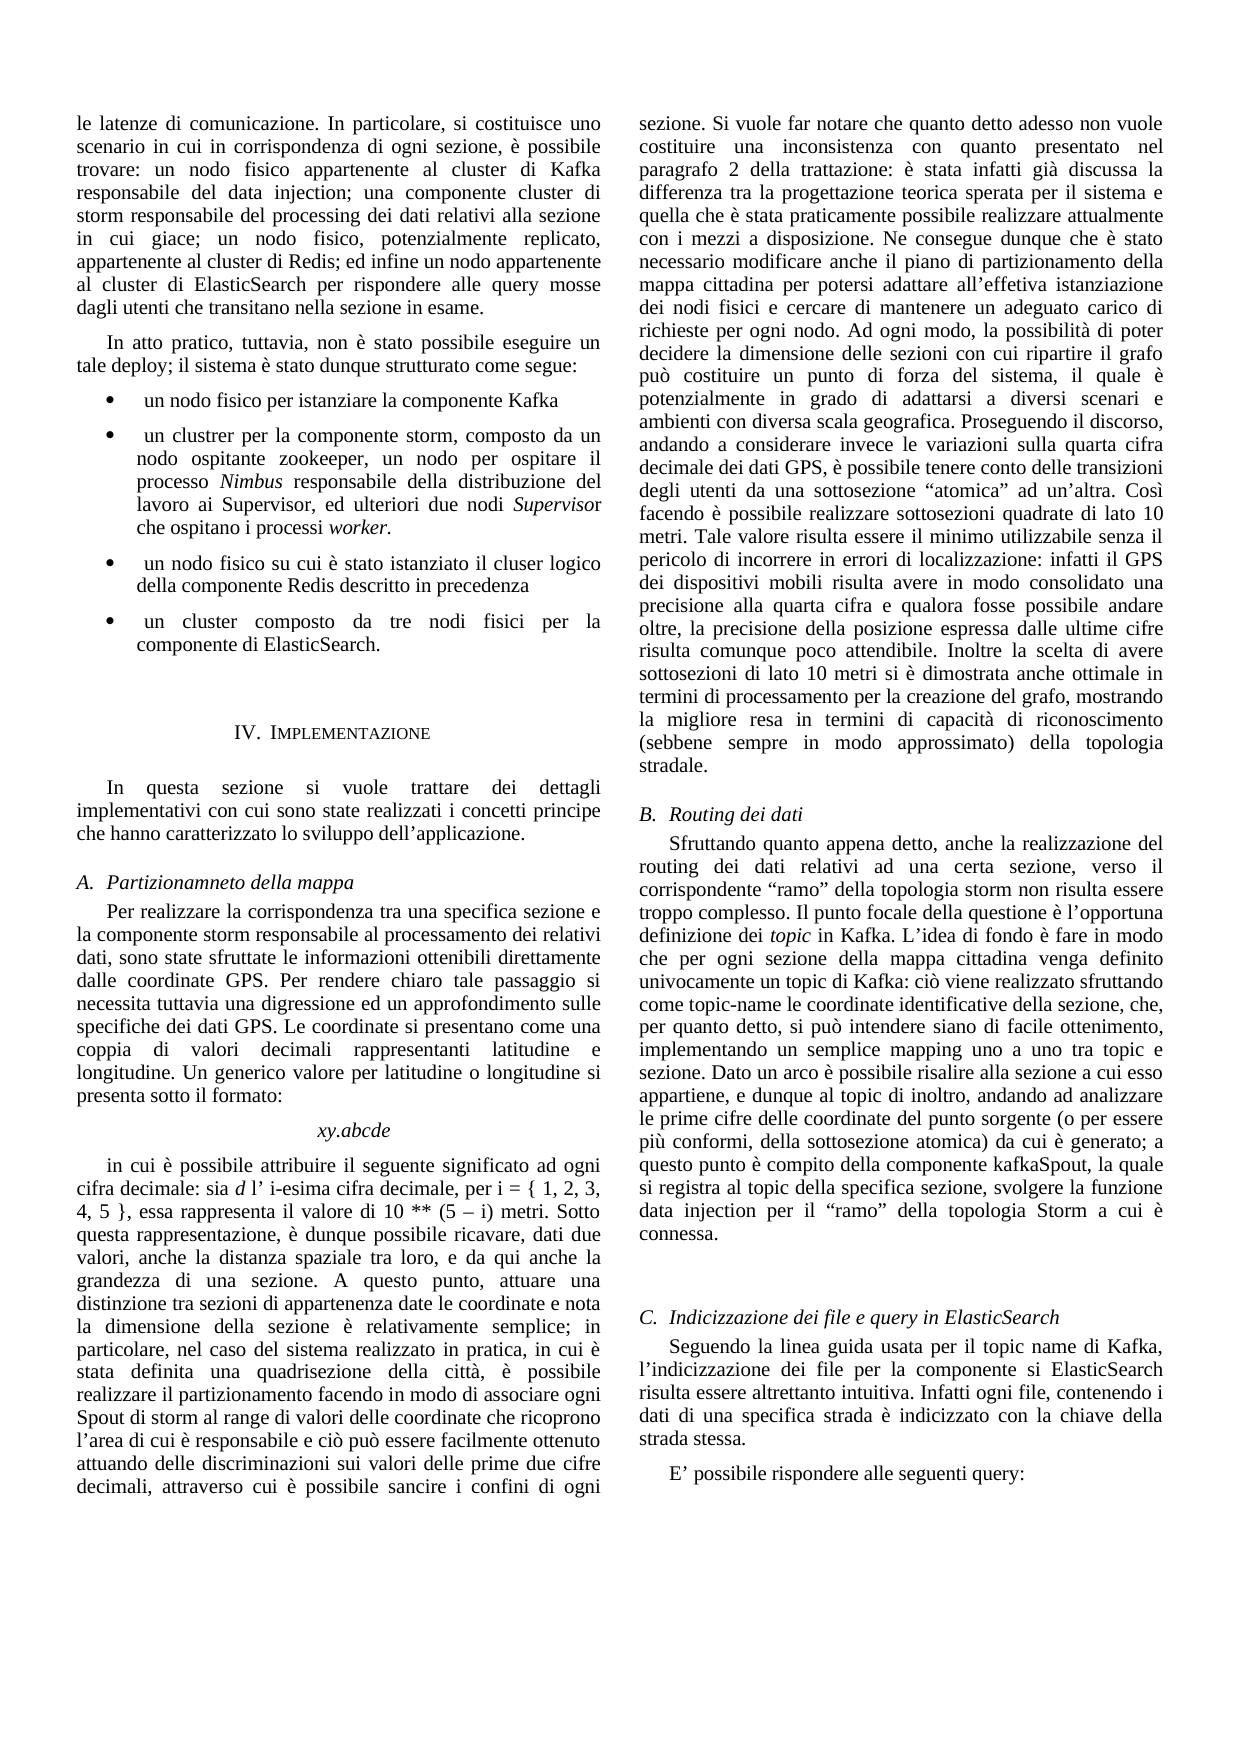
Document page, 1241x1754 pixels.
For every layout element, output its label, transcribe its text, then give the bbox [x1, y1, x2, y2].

text sezione. Si vuole far notare che quanto detto adesso non vuole costituire una inconsistenza con quanto presentato nel paragrafo 2 della trattazione: è stata infatti già discussa la differenza tra la progettazione teorica sperata per il sistema e quella che è stata praticamente possibile realizzare attualmente con i mezzi a disposizione. Ne consegue dunque che è stato necessario modificare anche il piano di partizionamento della mappa cittadina per potersi adattare all’effetiva istanziazione dei nodi fisici e cercare di mantenere un adeguato carico di richieste per ogni nodo. Ad ogni modo, la possibilità di poter decidere la dimensione delle sezioni con cui ripartire il grafo può costituire un punto di forza del sistema, il quale è potenzialmente in grado di adattarsi a diversi scenari e ambienti con diversa scala geografica. Proseguendo il discorso, andando a considerare invece le variazioni sulla quarta cifra decimale dei dati GPS, è possibile tenere conto delle transizioni degli utenti da una sottosezione “atomica” ad un’altra. Così facendo è possibile realizzare sottosezioni quadrate di lato 10 metri. Tale valore risulta essere il minimo utilizzabile senza il pericolo di incorrere in errori di localizzazione: infatti il GPS dei dispositivi mobili risulta avere in modo consolidato una precisione alla quarta cifra e qualora fosse possibile andare oltre, la precisione della posizione espressa dalle ultime cifre risulta comunque poco attendibile. Inoltre la scelta di avere sottosezioni di lato 10 metri si è dimostrata anche ottimale in termini di processamento per la creazione del grafo, mostrando la migliore resa in termini di capacità di riconoscimento (sebbene sempre in modo approssimato) della topologia stradale. [639, 112, 1164, 777]
list un nodo fisico su cui è stato istanziato il cluser logico della componente Redis descritto in precedenza [106, 552, 601, 597]
text xy.abcde [76, 1119, 601, 1142]
subtitle Partizionamneto della mappa [76, 870, 601, 894]
list un cluster composto da tre nodi fisici per la componente di ElasticSearch. [106, 610, 601, 656]
text in cui è possibile attribuire il seguente significato ad ogni cifra decimale: sia d l’ i-esima cifra decimale, per i = { 1, 2, 3, 4, 5 }, essa rappresenta il valore di 10 ** (5 – i) metri. Sotto questa rappresentazione, è dunque possibile ricavare, dati due valori, anche la distanza spaziale tra loro, e da qui anche la grandezza di una sezione. A questo punto, attuare una distinzione tra sezioni di appartenenza date le coordinate e nota la dimensione della sezione è relativamente semplice; in particolare, nel caso del sistema realizzato in pratica, in cui è stata definita una quadrisezione della città, è possibile realizzare il partizionamento facendo in modo di associare ogni Spout di storm al range di valori delle coordinate che ricoprono l’area di cui è responsabile e ciò può essere facilmente ottenuto attuando delle discriminazioni sui valori delle prime due cifre decimali, attraverso cui è possibile sancire i confini di ogni [76, 1154, 601, 1498]
text Per realizzare la corrispondenza tra una specifica sezione e la componente storm responsabile al processamento dei relativi dati, sono state sfruttate le informazioni ottenibili direttamente dalle coordinate GPS. Per rendere chiaro tale passaggio si necessita tuttavia una digressione ed un approfondimento sulle specifiche dei dati GPS. Le coordinate si presentano come una coppia di valori decimali rappresentanti latitudine e longitudine. Un generico valore per latitudine o longitudine si presenta sotto il formato: [76, 901, 601, 1107]
list un nodo fisico per istanziare la componente Kafka [106, 389, 601, 412]
text Seguendo la linea guida usata per il topic name di Kafka, l’indicizzazione dei file per la componente si ElasticSearch risulta essere altrettanto intuitiva. Infatti ogni file, contenendo i dati di una specifica strada è indicizzato con la chiave della strada stessa. [639, 1335, 1164, 1450]
list un clustrer per la componente storm, composto da un nodo ospitante zookeeper, un nodo per ospitare il processo Nimbus responsabile della distribuzione del lavoro ai Supervisor, ed ulteriori due nodi Supervisor che ospitano i processi worker. [106, 425, 601, 539]
text le latenze di comunicazione. In particolare, si costituisce uno scenario in cui in corrispondenza di ogni sezione, è possibile trovare: un nodo fisico appartenente al cluster di Kafka responsabile del data injection; una componente cluster di storm responsabile del processing dei dati relativi alla sezione in cui giace; un nodo fisico, potenzialmente replicato, appartenente al cluster di Redis; ed infine un nodo appartenente al cluster di ElasticSearch per rispondere alle query mosse dagli utenti che transitano nella sezione in esame. [76, 112, 601, 319]
subtitle Indicizzazione dei file e query in ElasticSearch [639, 1305, 1164, 1329]
subtitle Routing dei dati [639, 802, 1164, 826]
text E’ possibile rispondere alle seguenti query: [639, 1462, 1164, 1485]
text In questa sezione si vuole trattare dei dettagli implementativi con cui sono state realizzati i concetti principe che hanno caratterizzato lo sviluppo dell’applicazione. [76, 777, 601, 845]
text In atto pratico, tuttavia, non è stato possibile eseguire un tale deploy; il sistema è stato dunque strutturato come segue: [76, 331, 601, 377]
text Sfruttando quanto appena detto, anche la realizzazione del routing dei dati relativi ad una certa sezione, verso il corrispondente “ramo” della topologia storm non risulta essere troppo complesso. Il punto focale della questione è l’opportuna definizione dei topic in Kafka. L’idea di fondo è fare in modo che per ogni sezione della mappa cittadina venga definito univocamente un topic di Kafka: ciò viene realizzato sfruttando come topic-name le coordinate identificative della sezione, che, per quanto detto, si può intendere siano di facile ottenimento, implementando un semplice mapping uno a uno tra topic e sezione. Dato un arco è possibile risalire alla sezione a cui esso appartiene, e dunque al topic di inoltro, andando ad analizzare le prime cifre delle coordinate del punto sorgente (o per essere più conformi, della sottosezione atomica) da cui è generato; a questo punto è compito della componente kafkaSpout, la quale si registra al topic della specifica sezione, svolgere la funzione data injection per il “ramo” della topologia Storm a cui è connessa. [639, 832, 1164, 1245]
subtitle Implementazione [76, 720, 601, 744]
